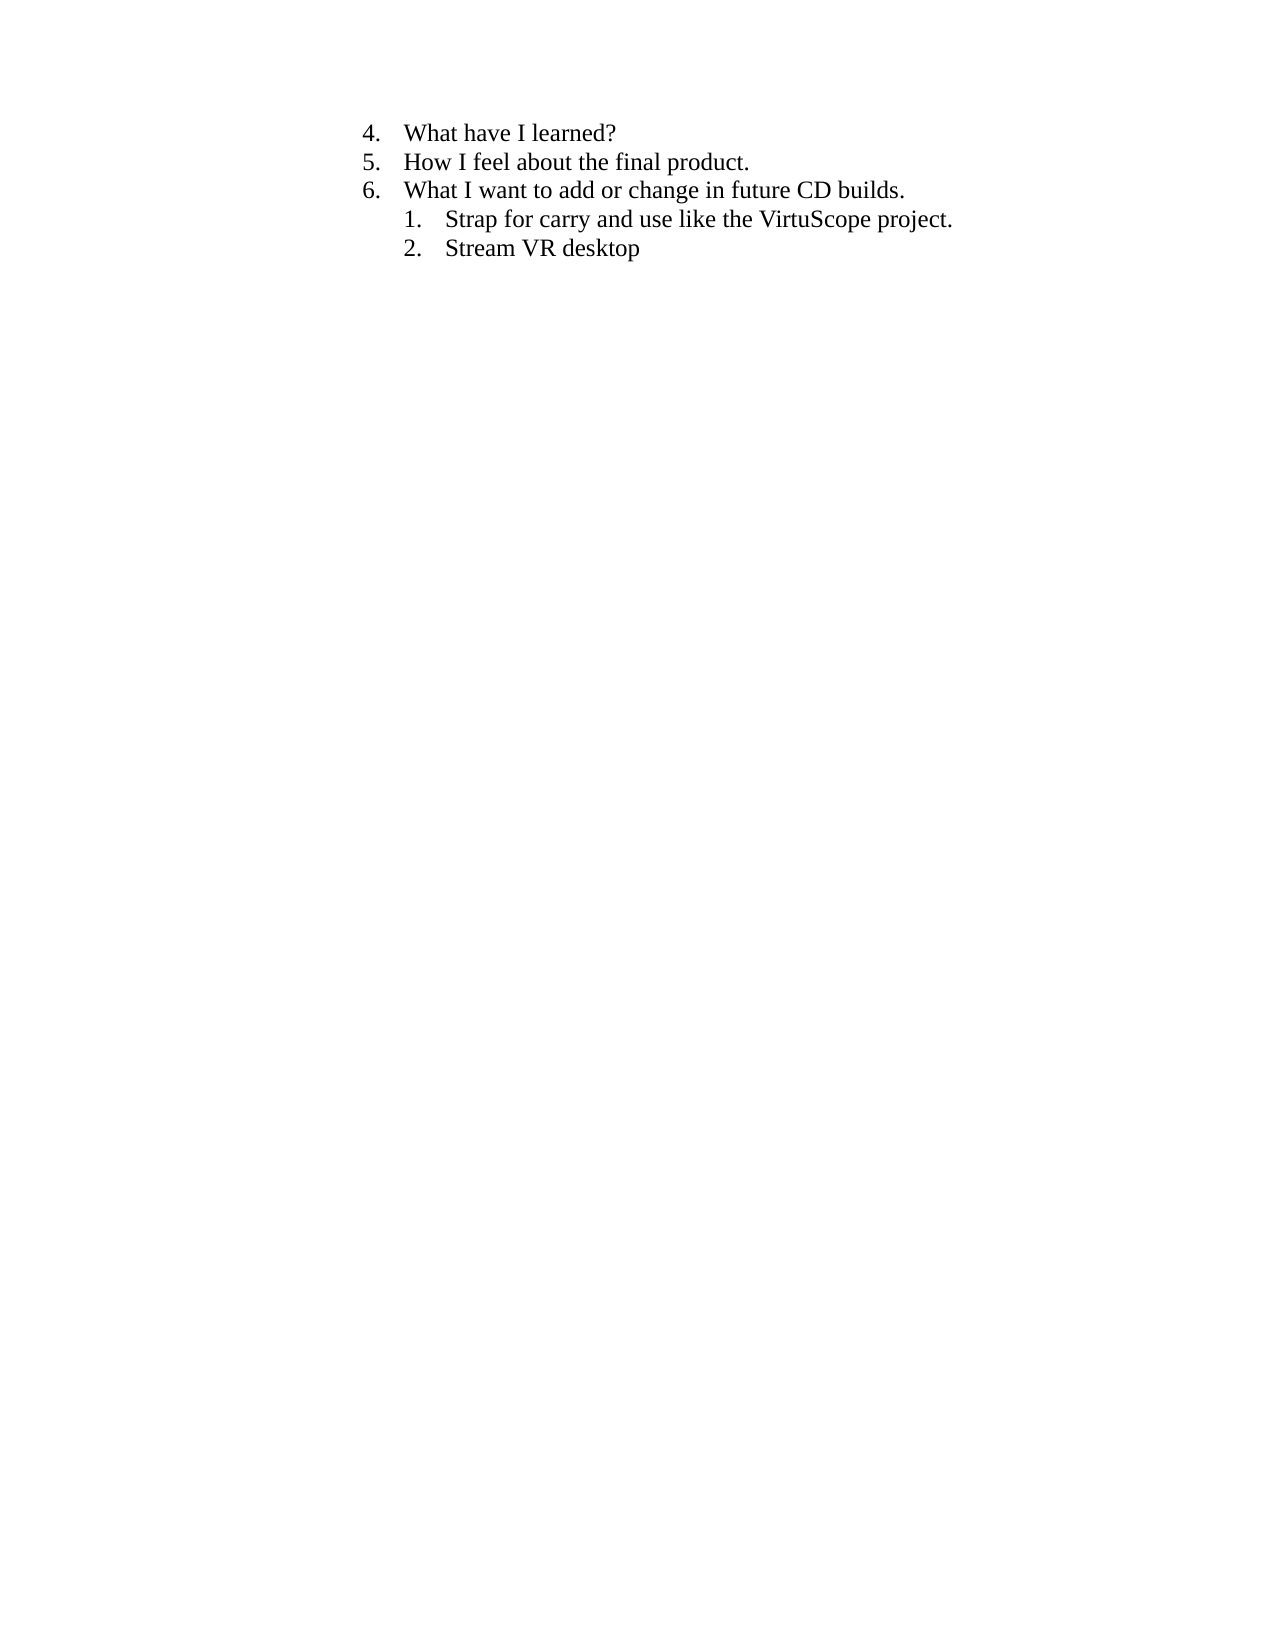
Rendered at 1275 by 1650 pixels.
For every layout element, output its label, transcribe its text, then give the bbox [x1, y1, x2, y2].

list What have I learned? [362, 118, 1157, 147]
list Strap for carry and use like the VirtuScope project. [403, 204, 1157, 233]
list Stream VR desktop [403, 233, 1157, 262]
list What I want to add or change in future CD builds. [362, 176, 1157, 204]
list How I feel about the final product. [362, 147, 1157, 176]
